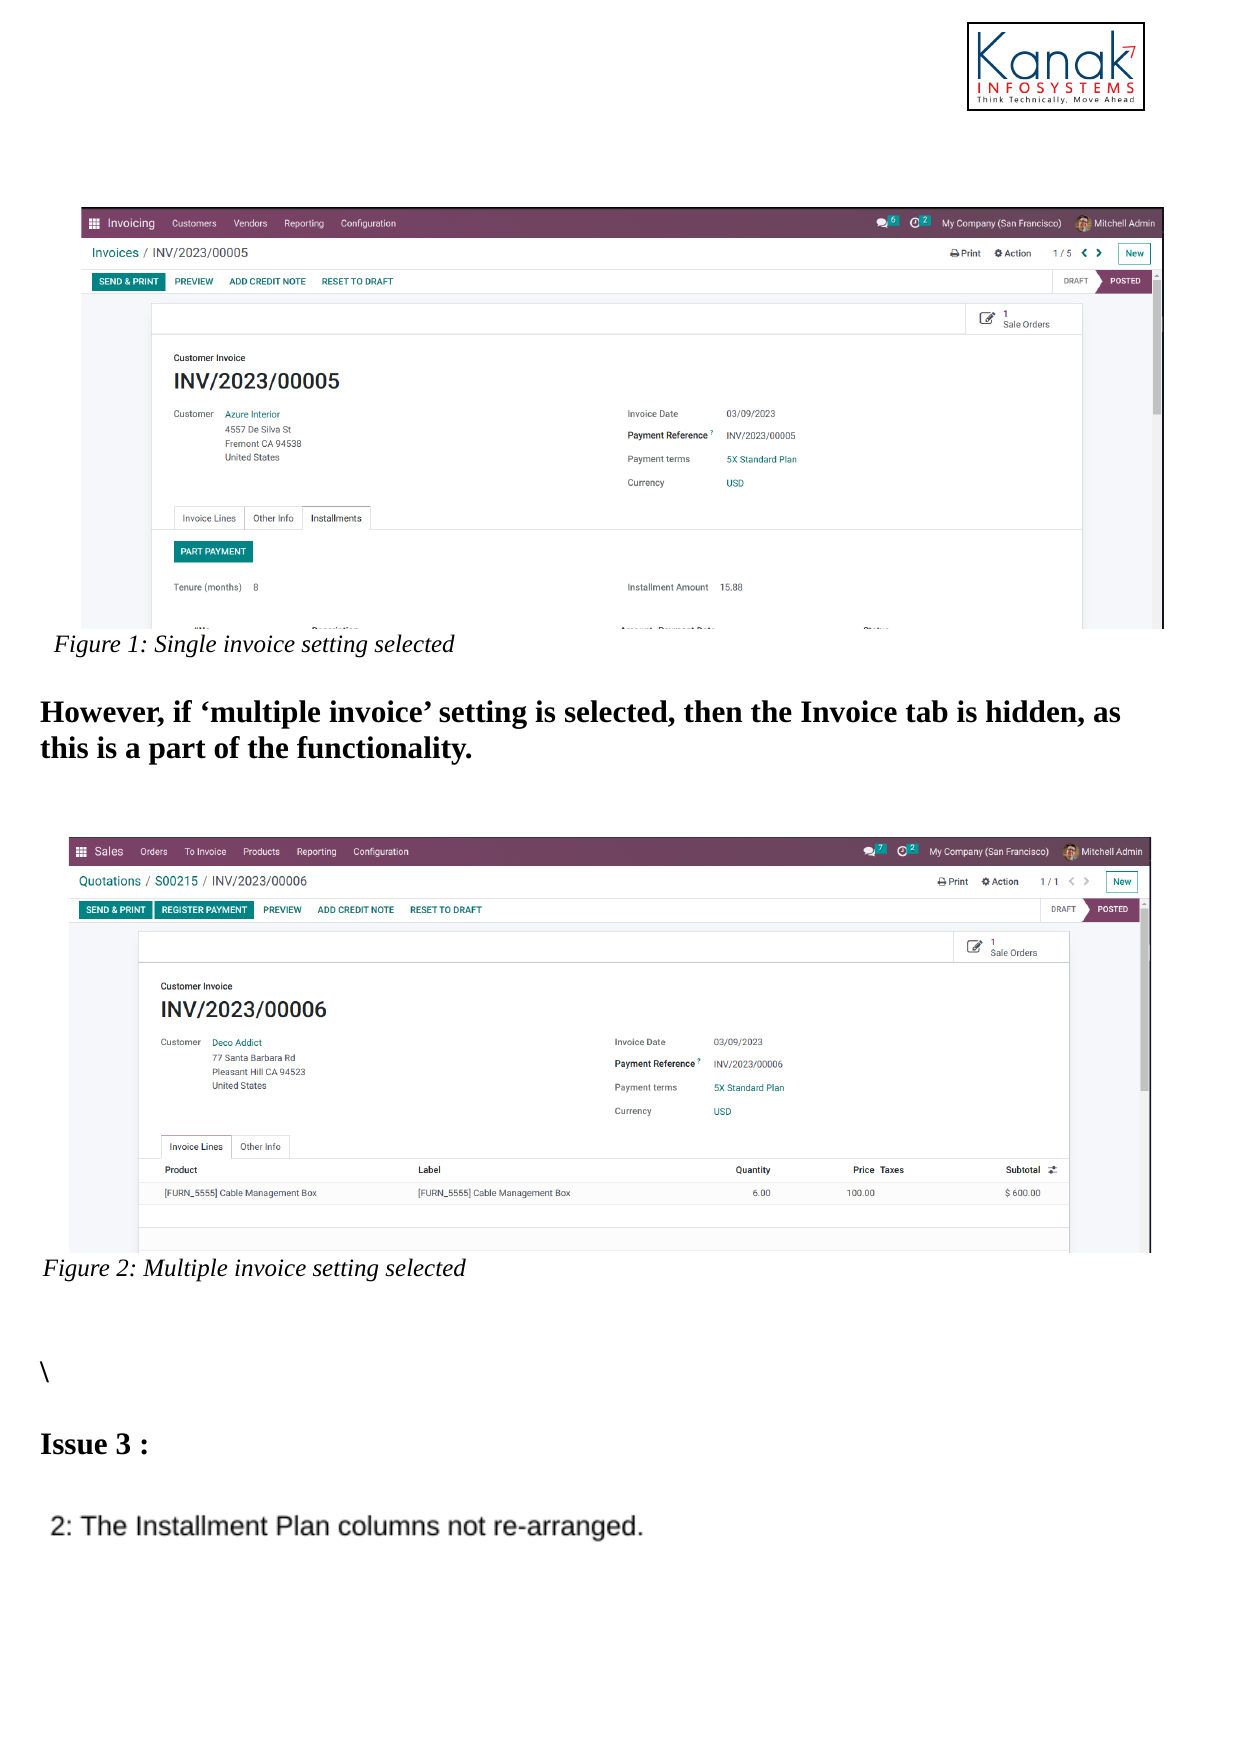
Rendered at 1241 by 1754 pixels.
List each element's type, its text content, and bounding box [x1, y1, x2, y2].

picture [81, 207, 1164, 629]
picture [42, 1494, 676, 1557]
text Figure 1: Single invoice setting selected [54, 207, 1191, 657]
picture [68, 837, 1152, 1253]
picture [969, 24, 1143, 109]
text \ [40, 801, 1177, 1389]
text However, if ‘multiple invoice’ setting is selected, then the Invoice tab is hidden, as this is a part of the functionality. [40, 189, 1191, 765]
text Figure 2: Multiple invoice setting selected [43, 838, 1177, 1281]
text Issue 3 : [40, 1425, 1122, 1461]
